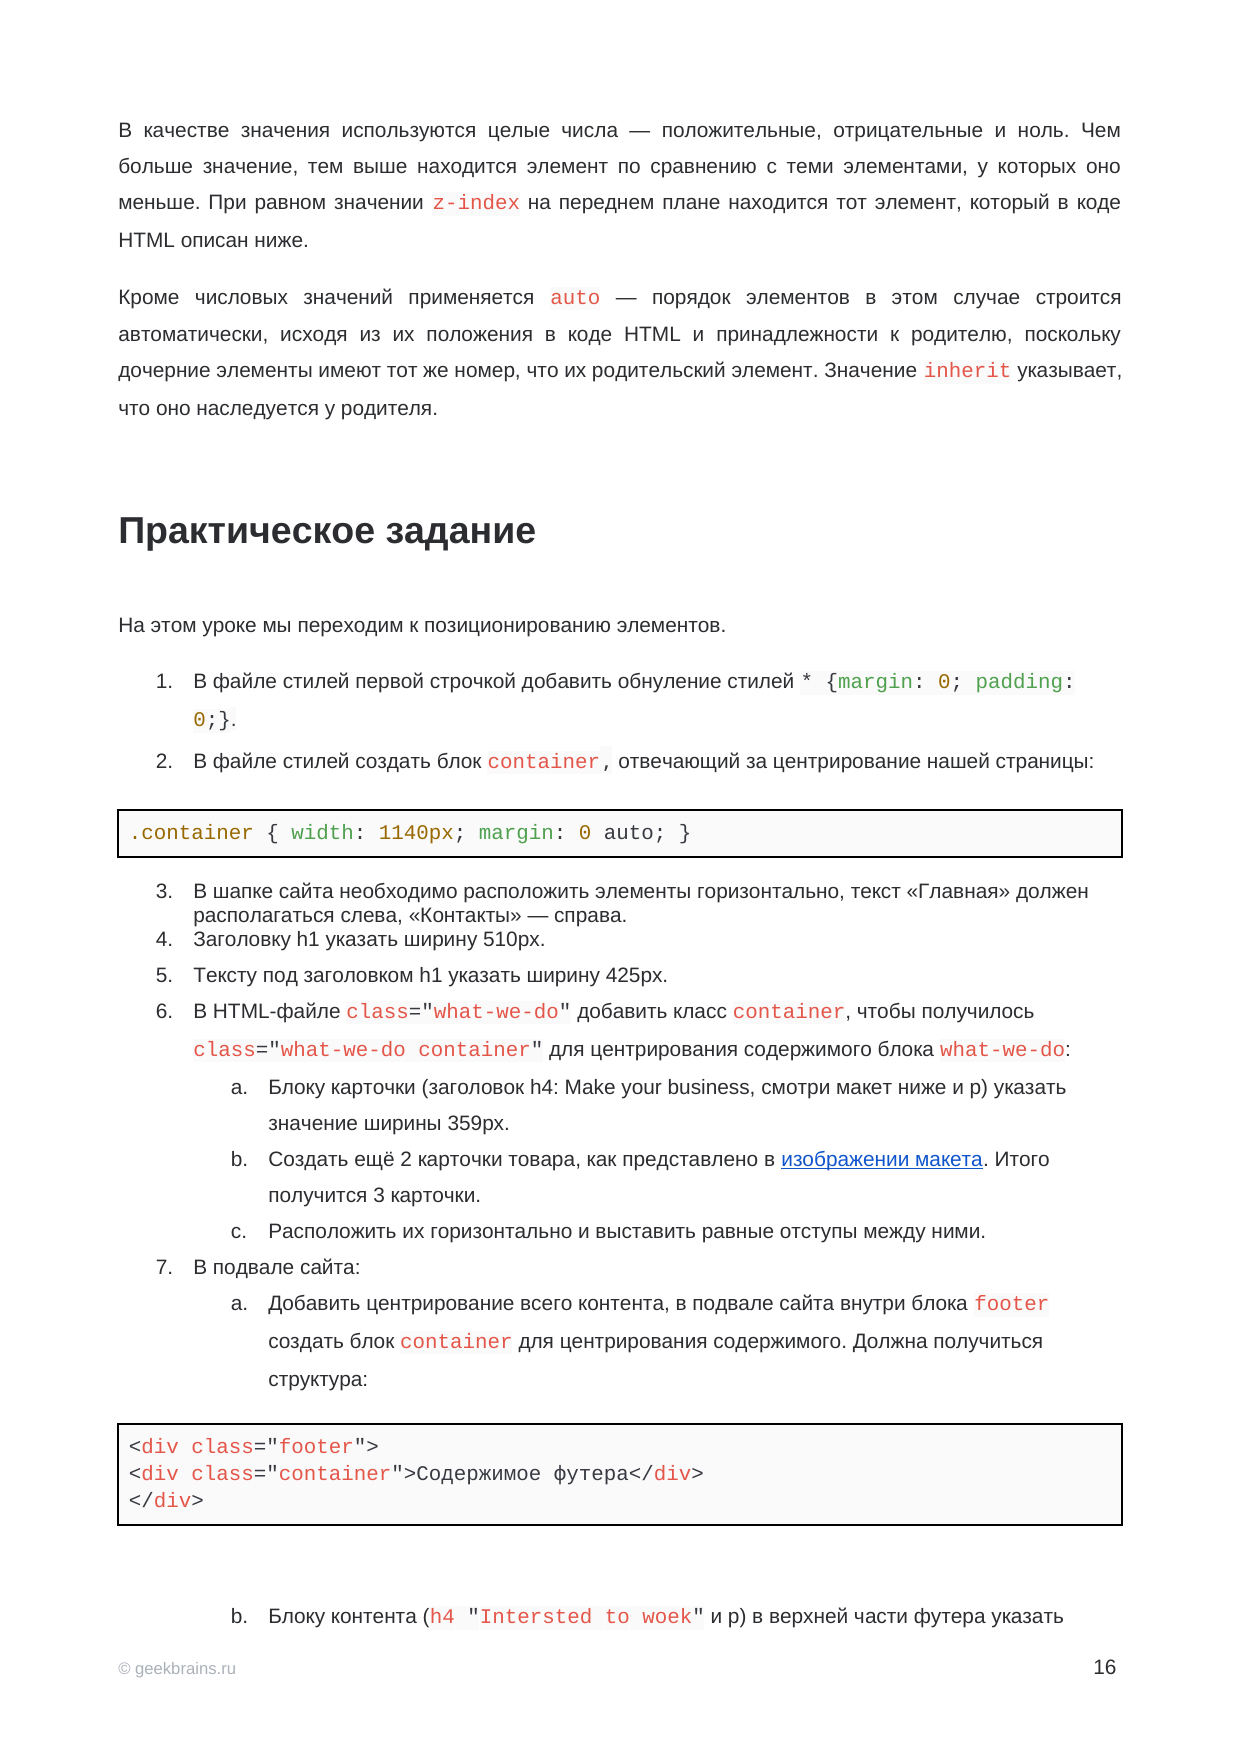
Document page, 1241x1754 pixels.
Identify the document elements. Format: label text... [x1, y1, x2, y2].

list Создать ещё 2 карточки товара, как представлено в изображении макета. Итого получится 3 карточки. [231, 1147, 1122, 1207]
list В HTML-файле class="what-we-do" добавить класс container, чтобы получилось class="what-we-do container" для центрирования содержимого блока what-we-do: [156, 999, 1122, 1062]
list В подвале сайта: [156, 1255, 1122, 1279]
text В качестве значения используются целые числа — положительные, отрицательные и ноль. Чем больше значение, тем выше находится элемент по сравнению с теми элементами, у которых оно меньше. При равном значении z-index на переднем плане находится тот элемент, который в коде HTML описан ниже. [118, 118, 1122, 252]
table_header <div class="footer"> <div class="container">Содержимое футера</div> </div> [119, 1425, 1121, 1524]
list В файле стилей создать блок container, отвечающий за центрирование нашей страницы: [156, 746, 1122, 774]
list Заголовку h1 указать ширину 510px. [156, 927, 1122, 951]
list В шапке сайта необходимо расположить элементы горизонтально, текст «Главная» должен располагаться слева, «Контакты» — справа. [156, 879, 1122, 927]
list Блоку контента (h4 "Intersted to woek" и p) в верхней части футера указать [231, 1604, 1122, 1630]
text На этом уроке мы переходим к позиционированию элементов. [118, 612, 1122, 636]
list В файле стилей первой строчкой добавить обнуление стилей * {margin: 0; padding: 0;}. [156, 669, 1122, 733]
list Тексту под заголовком h1 указать ширину 425px. [156, 963, 1122, 987]
list Добавить центрирование всего контента, в подвале сайта внутри блока footer создать блок container для центрирования содержимого. Должна получиться структура: [231, 1291, 1122, 1390]
list Блоку карточки (заголовок h4: Make your business, смотри макет ниже и p) указать значение ширины 359px. [231, 1075, 1122, 1135]
text Кроме числовых значений применяется auto — порядок элементов в этом случае строится автоматически, исходя из их положения в коде HTML и принадлежности к родителю, поскольку дочерние элементы имеют тот же номер, что их родительский элемент. Значение inherit указывает, что оно наследуется у родителя. [118, 284, 1122, 420]
subtitle Практическое задание [118, 508, 1122, 552]
list Расположить их горизонтально и выставить равные отступы между ними. [231, 1219, 1122, 1243]
table_header .container { width: 1140px; margin: 0 auto; } [119, 811, 1121, 856]
